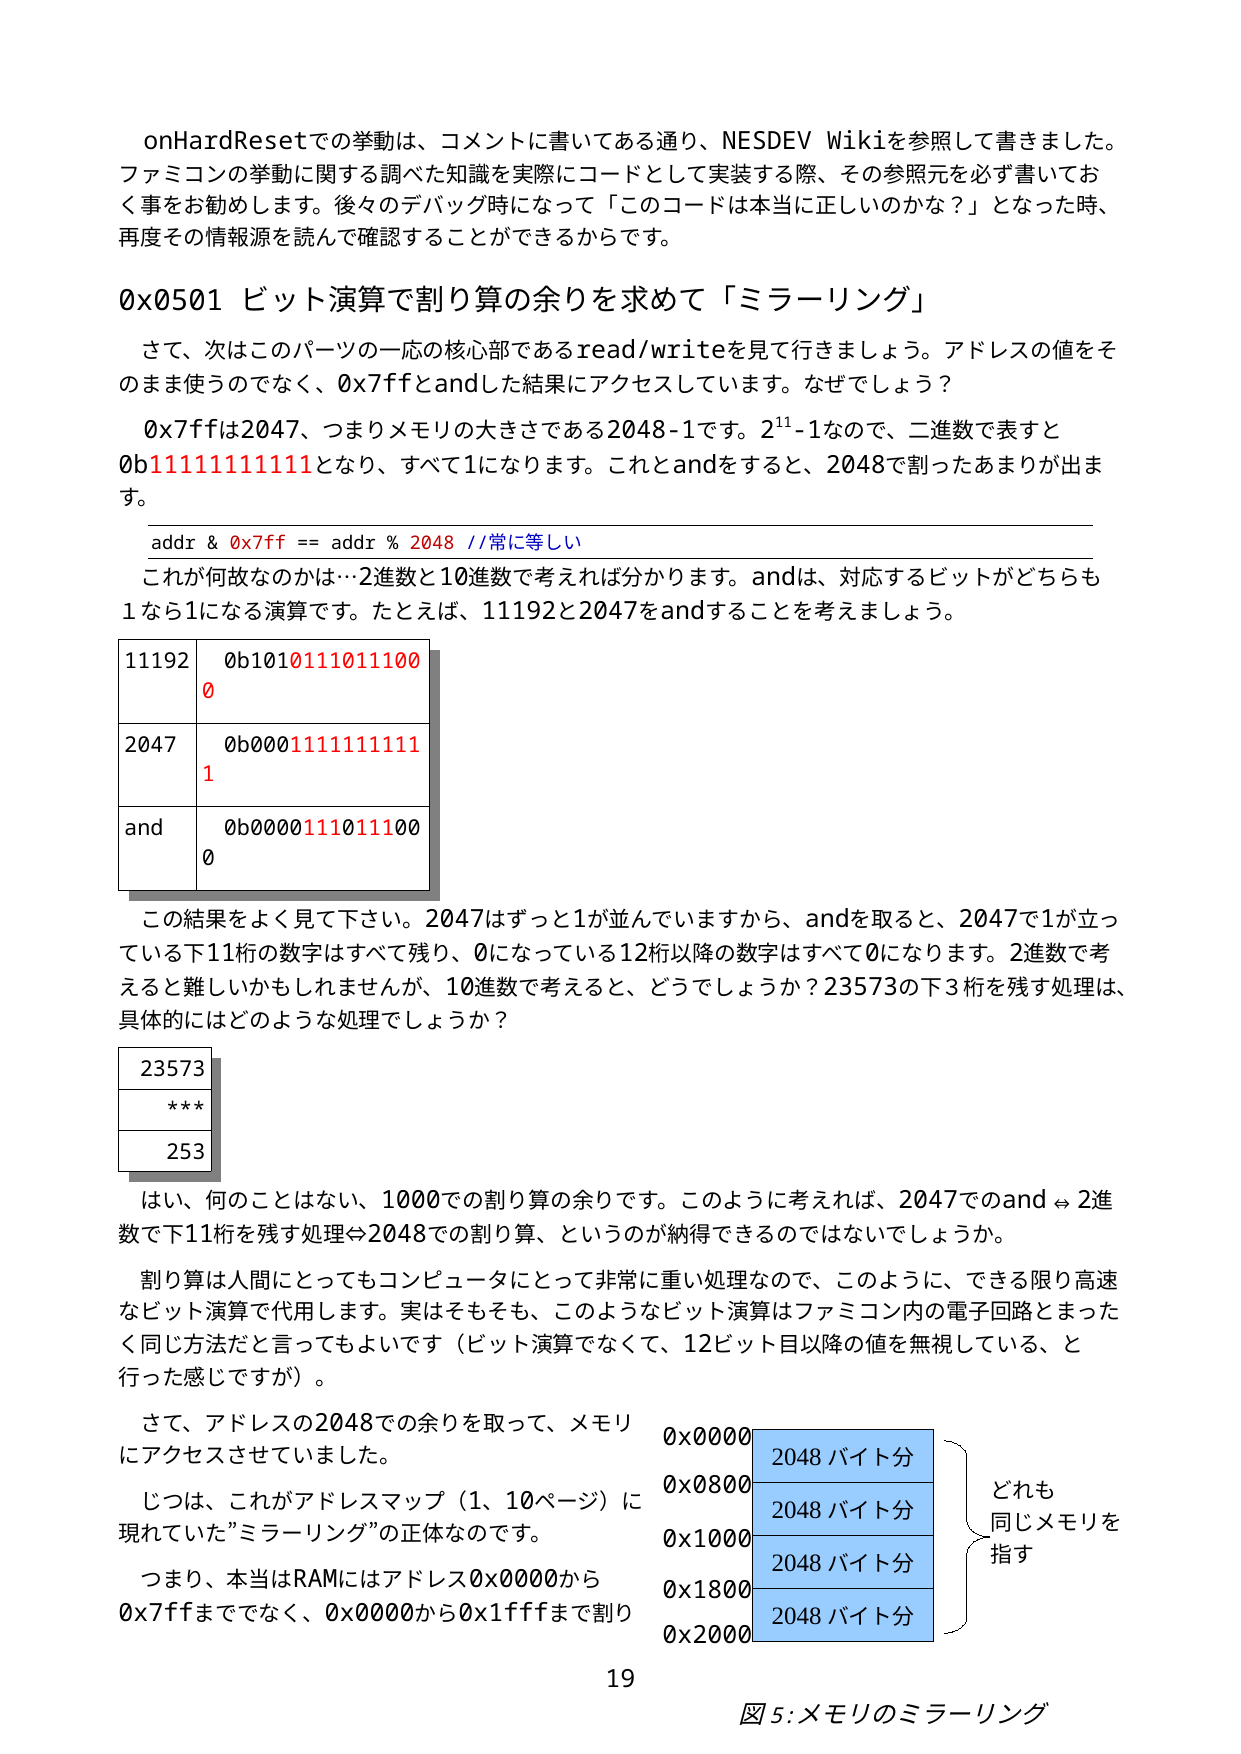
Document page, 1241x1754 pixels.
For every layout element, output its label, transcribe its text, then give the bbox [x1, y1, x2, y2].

text じつは、これがアドレスマップ（表 1、10ページ）に現れていた”ミラーリング”の正体なのです。 [118, 1482, 662, 1548]
subtitle 0x0501 ビット演算で割り算の余りを求めて「ミラーリング」 [118, 277, 1122, 319]
table_header 23573 [119, 1048, 211, 1088]
text さて、アドレスの2048での余りを取って、メモリにアクセスさせていました。 [118, 1404, 1122, 1470]
table_cell *** [119, 1090, 211, 1130]
text 0x7ffは2047、つまりメモリの大きさである2048-1です。211-1なので、二進数で表すと0b11111111111となり、すべて1になります。これとandをすると、2048で割ったあまりが出ます。 [118, 412, 1122, 512]
text この結果をよく見て下さい。2047はずっと1が並んでいますから、andを取ると、2047で1が立っている下11桁の数字はすべて残り、0になっている12桁以降の数字はすべて0になります。2進数で考えると難しいかもしれませんが、10進数で考えると、どうでしょうか？23573の下３桁を残す処理は、具体的にはどのような処理でしょうか？ [118, 901, 1122, 1035]
table_cell 253 [119, 1131, 211, 1171]
text addr & 0x7ff == addr % 2048 //常に等しい [148, 526, 1093, 558]
text 割り算は人間にとってもコンピュータにとって非常に重い処理なので、このように、できる限り高速なビット演算で代用します。実はそもそも、このようなビット演算はファミコン内の電子回路とまったく同じ方法だと言ってもよいです（ビット演算でなくて、12ビット目以降の値を無視している、と行った感じですが）。 [118, 1263, 1122, 1392]
text つまり、本当はRAMにはアドレス0x0000から0x7ffまででなく、0x0000から0x1fffまで割り当てられていて、この中で4回ループしている、というわけです（図 5）。 [118, 1561, 662, 1629]
table_cell 2047 [119, 724, 196, 806]
table_header 0b10101110111000 [197, 640, 429, 723]
text さて、次はこのパーツの一応の核心部であるread/writeを見て行きましょう。アドレスの値をそのまま使うのでなく、0x7ffとandした結果にアクセスしています。なぜでしょう？ [118, 332, 1122, 400]
text 図 5:メモリのミラーリング [662, 1418, 1124, 1731]
table_cell 0b00011111111111 [197, 724, 429, 806]
table_cell 0b00001110111000 [197, 807, 429, 890]
text これが何故なのかは…2進数と10進数で考えれば分かります。andは、対応するビットがどちらも１なら1になる演算です。たとえば、11192と2047をandすることを考えましょう。 [118, 558, 1122, 627]
table_cell and [119, 807, 196, 890]
text はい、何のことはない、1000での割り算の余りです。このように考えれば、2047でのand⇔2進数で下11桁を残す処理⇔2048での割り算、というのが納得できるのではないでしょうか。 [118, 1182, 1122, 1250]
table_header 11192 [119, 640, 196, 723]
text onHardResetでの挙動は、コメントに書いてある通り、NESDEV Wikiを参照して書きました。ファミコンの挙動に関する調べた知識を実際にコードとして実装する際、その参照元を必ず書いておく事をお勧めします。後々のデバッグ時になって「このコードは本当に正しいのかな？」となった時、再度その情報源を読んで確認することができるからです。 [118, 123, 1122, 252]
